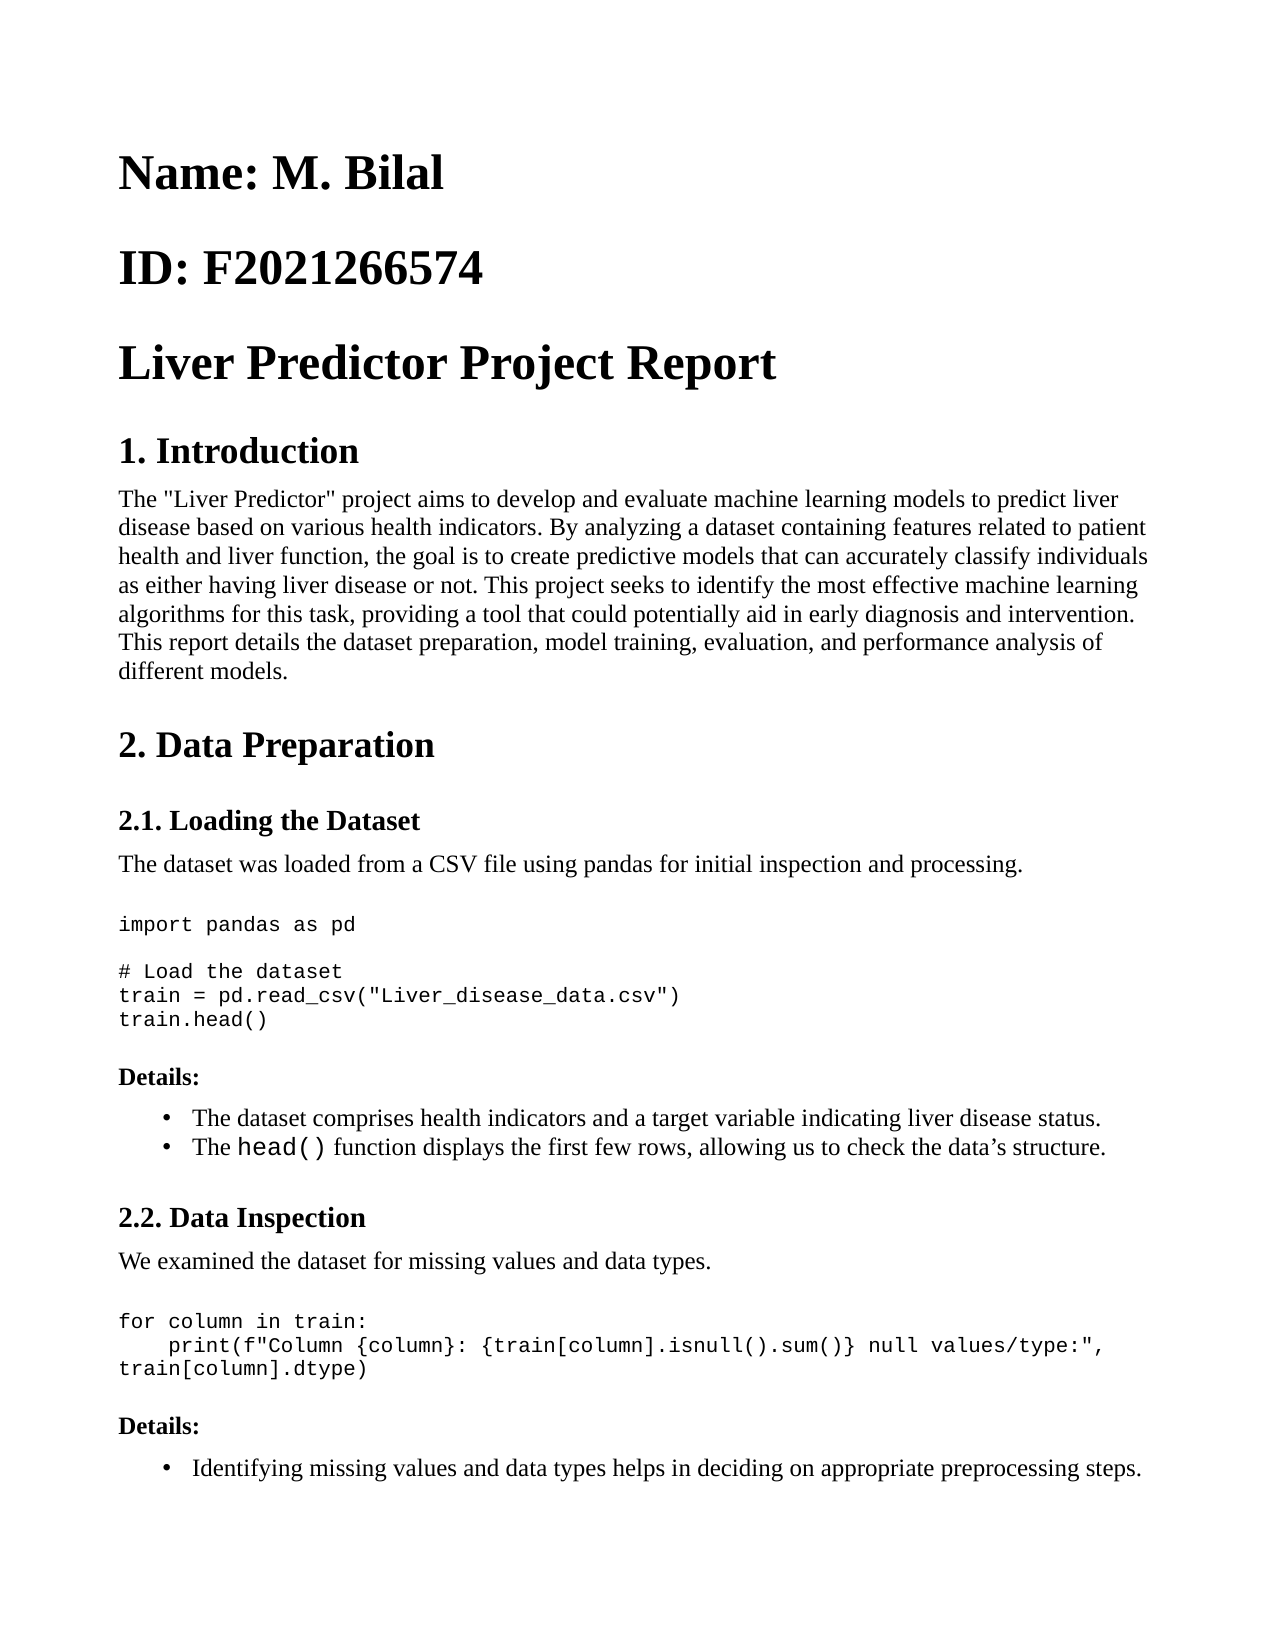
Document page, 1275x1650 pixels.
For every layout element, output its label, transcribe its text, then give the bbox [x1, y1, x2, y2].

text Details: [118, 1062, 1157, 1091]
text # Load the dataset [118, 961, 1157, 985]
list The head() function displays the first few rows, allowing us to check the data’s structure. [162, 1132, 1157, 1163]
text Details: [118, 1411, 1157, 1440]
text train.head() [118, 1009, 1157, 1032]
list The dataset comprises health indicators and a target variable indicating liver disease status. [162, 1103, 1157, 1132]
subtitle 2. Data Preparation [118, 722, 1157, 766]
text We examined the dataset for missing values and data types. [118, 1246, 1157, 1275]
text import pandas as pd [118, 914, 1157, 938]
text The "Liver Predictor" project aims to develop and evaluate machine learning models to predict liver disease based on various health indicators. By analyzing a dataset containing features related to patient health and liver function, the goal is to create predictive models that can accurately classify individuals as either having liver disease or not. This project seeks to identify the most effective machine learning algorithms for this task, providing a tool that could potentially aid in early diagnosis and intervention. This report details the dataset preparation, model training, evaluation, and performance analysis of different models. [118, 484, 1157, 685]
subtitle Liver Predictor Project Report [118, 333, 1157, 391]
text train = pd.read_csv("Liver_disease_data.csv") [118, 985, 1157, 1009]
subtitle 2.1. Loading the Dataset [118, 803, 1157, 837]
subtitle Name: M. Bilal [118, 143, 1157, 201]
text print(f"Column {column}: {train[column].isnull().sum()} null values/type:", train[column].dtype) [118, 1335, 1157, 1382]
subtitle 1. Introduction [118, 428, 1157, 471]
text The dataset was loaded from a CSV file using pandas for initial inspection and processing. [118, 849, 1157, 878]
text for column in train: [118, 1311, 1157, 1335]
list Identifying missing values and data types helps in deciding on appropriate preprocessing steps. [162, 1453, 1157, 1481]
subtitle ID: F2021266574 [118, 238, 1157, 296]
subtitle 2.2. Data Inspection [118, 1200, 1157, 1234]
